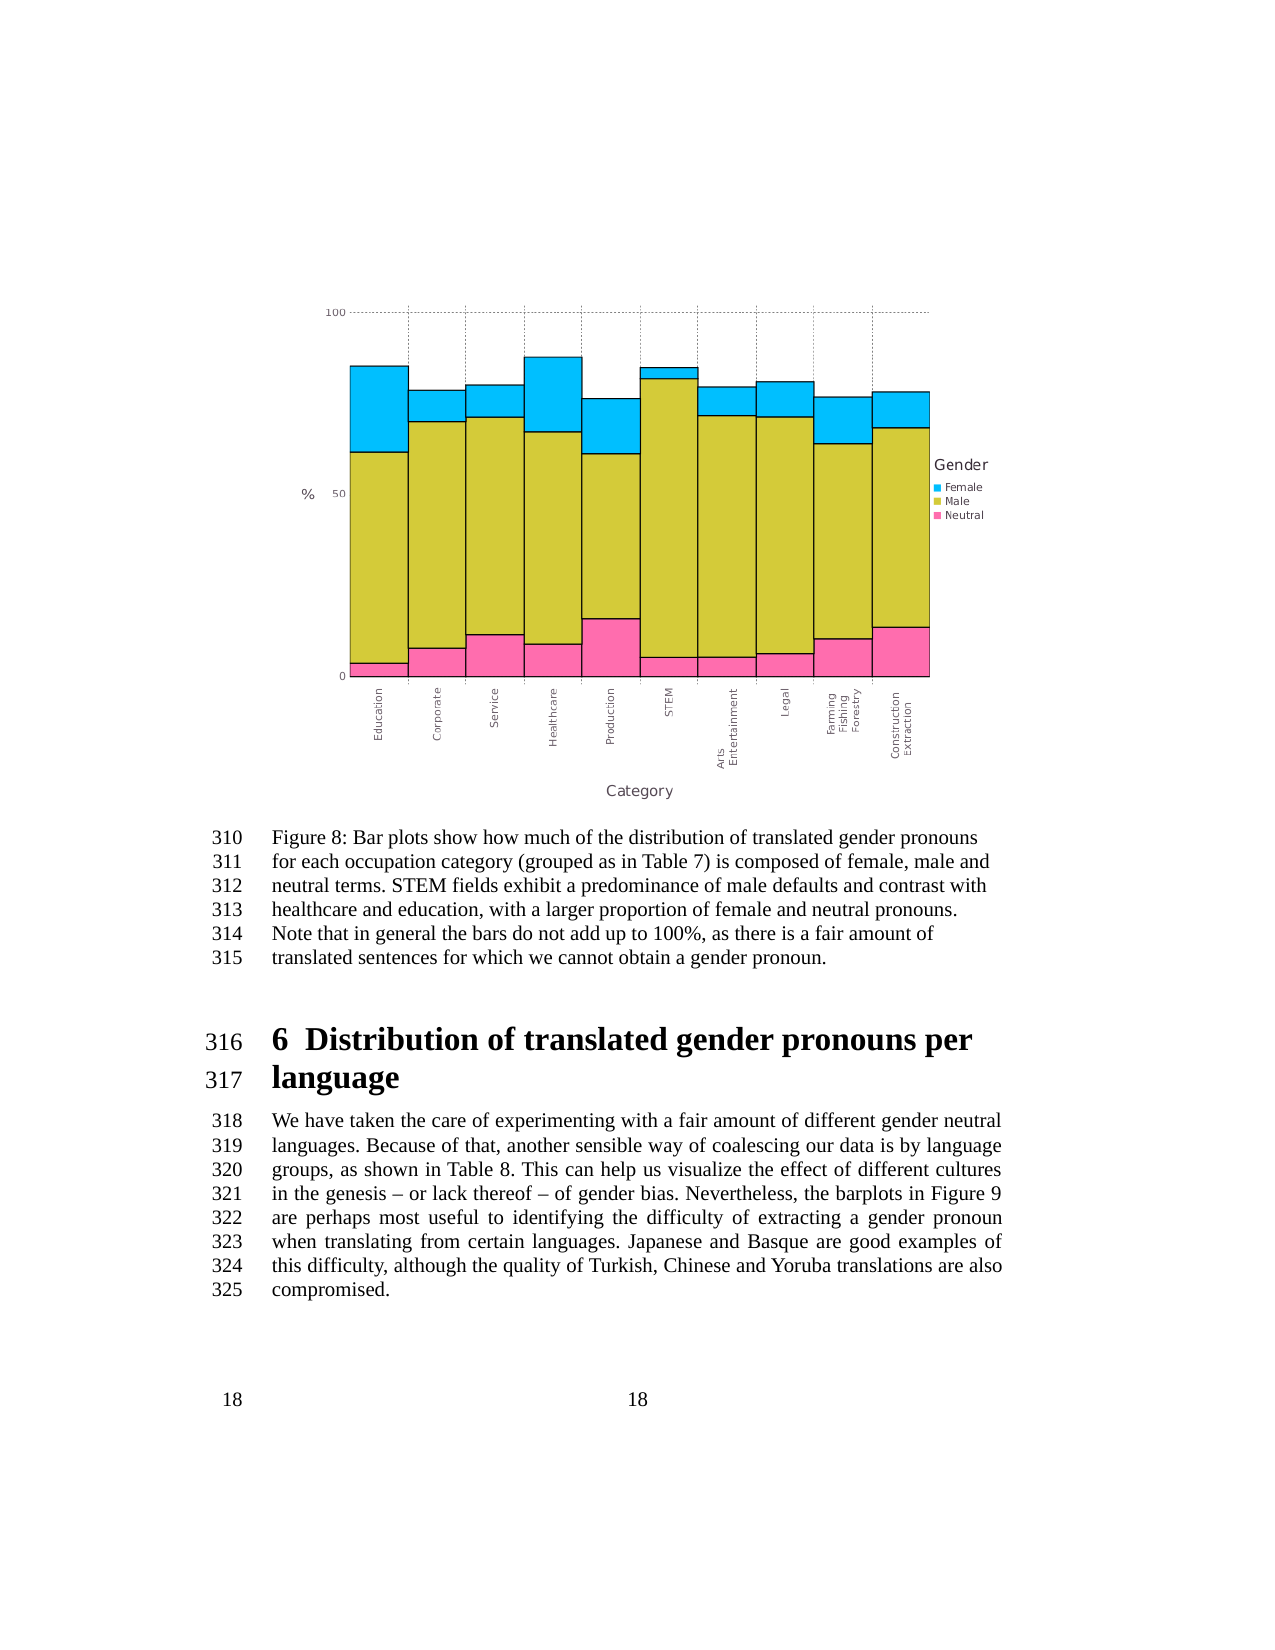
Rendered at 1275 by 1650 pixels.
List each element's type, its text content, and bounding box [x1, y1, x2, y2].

text Figure 8: Bar plots show how much of the distribution of translated gender pronouns for each occupation category (grouped as in Table 7) is composed of female, male and neutral terms. STEM fields exhibit a predominance of male defaults and contrast with healthcare and education, with a larger proportion of female and neutral pronouns. Note that in general the bars do not add up to 100%, as there is a fair amount of translated sentences for which we cannot obtain a gender pronoun.") is composed of female, male and neutral terms. STEM fields exhibit a predominance of male defaults and contrast with healthcare and education, with a larger proportion of female and neutral pronouns. Note that in general the bars do not add up to 100%, as there is a fair amount of translated sentences for which we cannot obtain a gender pronoun. " 7 [272, 286, 1003, 969]
picture [278, 286, 997, 825]
text We have taken the care of experimenting with a fair amount of different gender neutral languages. Because of that, another sensible way of coalescing our data is by language groups, as shown in Table 8. This can help us visualize the effect of different cultures in the genesis – or lack thereof – of gender bias. Nevertheless, the barplots in Figure 9 are perhaps most useful to identifying the difficulty of extracting a gender pronoun when translating from certain languages. Japanese and Basque are good examples of this difficulty, although the quality of Turkish, Chinese and Yoruba translations are also compromised." are perhaps most useful to identifying the difficulty of extracting a gender pronoun when translating from certain languages. Japanese and Basque are good examples of this difficulty, although the quality of Turkish, Chinese and Yoruba translations are also compromised. " [272, 1108, 1003, 1301]
subtitle 6 Distribution of translated gender pronouns per language [272, 1019, 1003, 1096]
